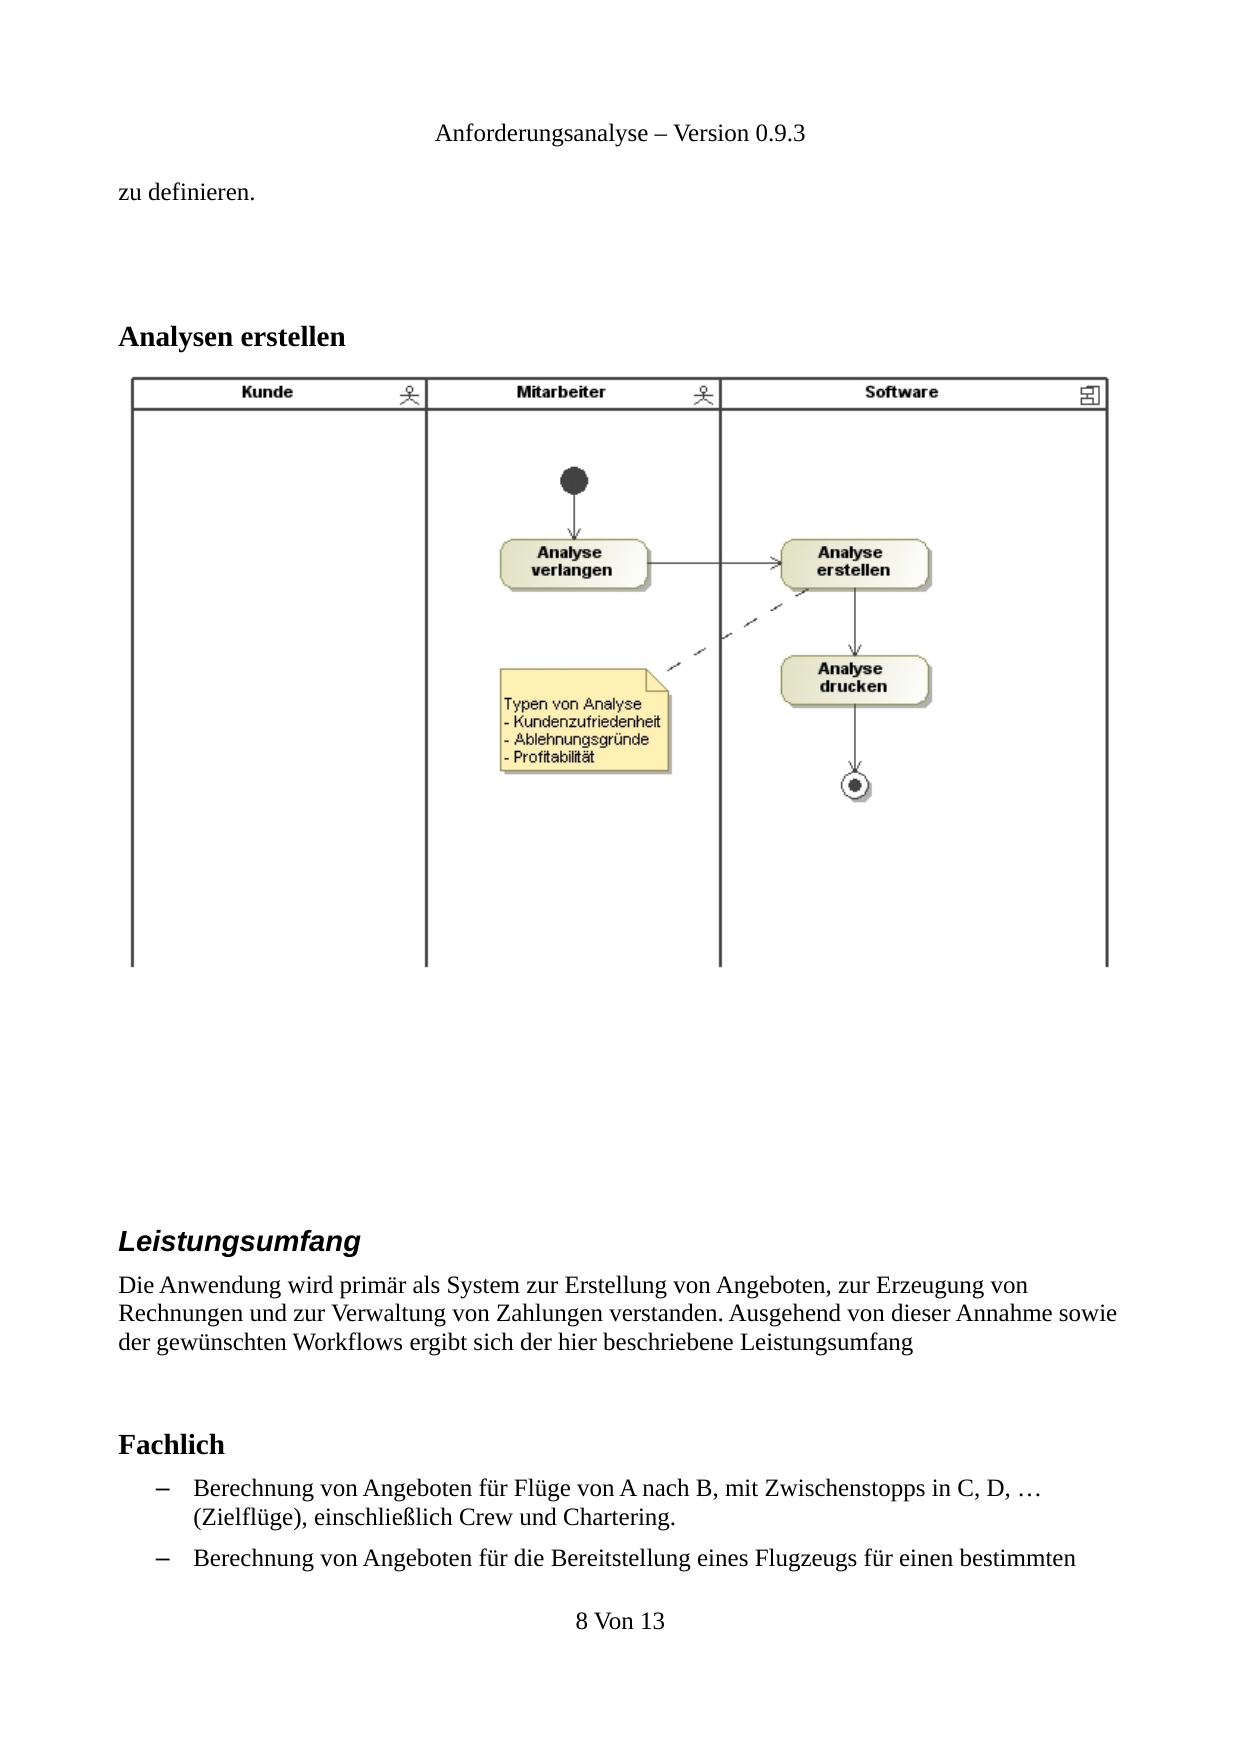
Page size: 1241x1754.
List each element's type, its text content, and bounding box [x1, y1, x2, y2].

subtitle Fachlich [118, 1427, 1122, 1461]
text Die Anwendung wird primär als System zur Erstellung von Angeboten, zur Erzeugung von Rechnungen und zur Verwaltung von Zahlungen verstanden. Ausgehend von dieser Annahme sowie der gewünschten Workflows ergibt sich der hier beschriebene Leistungsumfang [118, 1270, 1122, 1356]
text zu definieren. [118, 177, 1122, 206]
subtitle Analysen erstellen [118, 319, 1122, 352]
list Berechnung von Angeboten für die Bereitstellung eines Flugzeugs für einen bestimmten [156, 1543, 1122, 1572]
list Berechnung von Angeboten für Flüge von A nach B, mit Zwischenstopps in C, D, … (Zielflüge), einschließlich Crew und Chartering. [156, 1473, 1122, 1531]
subtitle Leistungsumfang [118, 1224, 1122, 1257]
picture [118, 364, 1122, 982]
